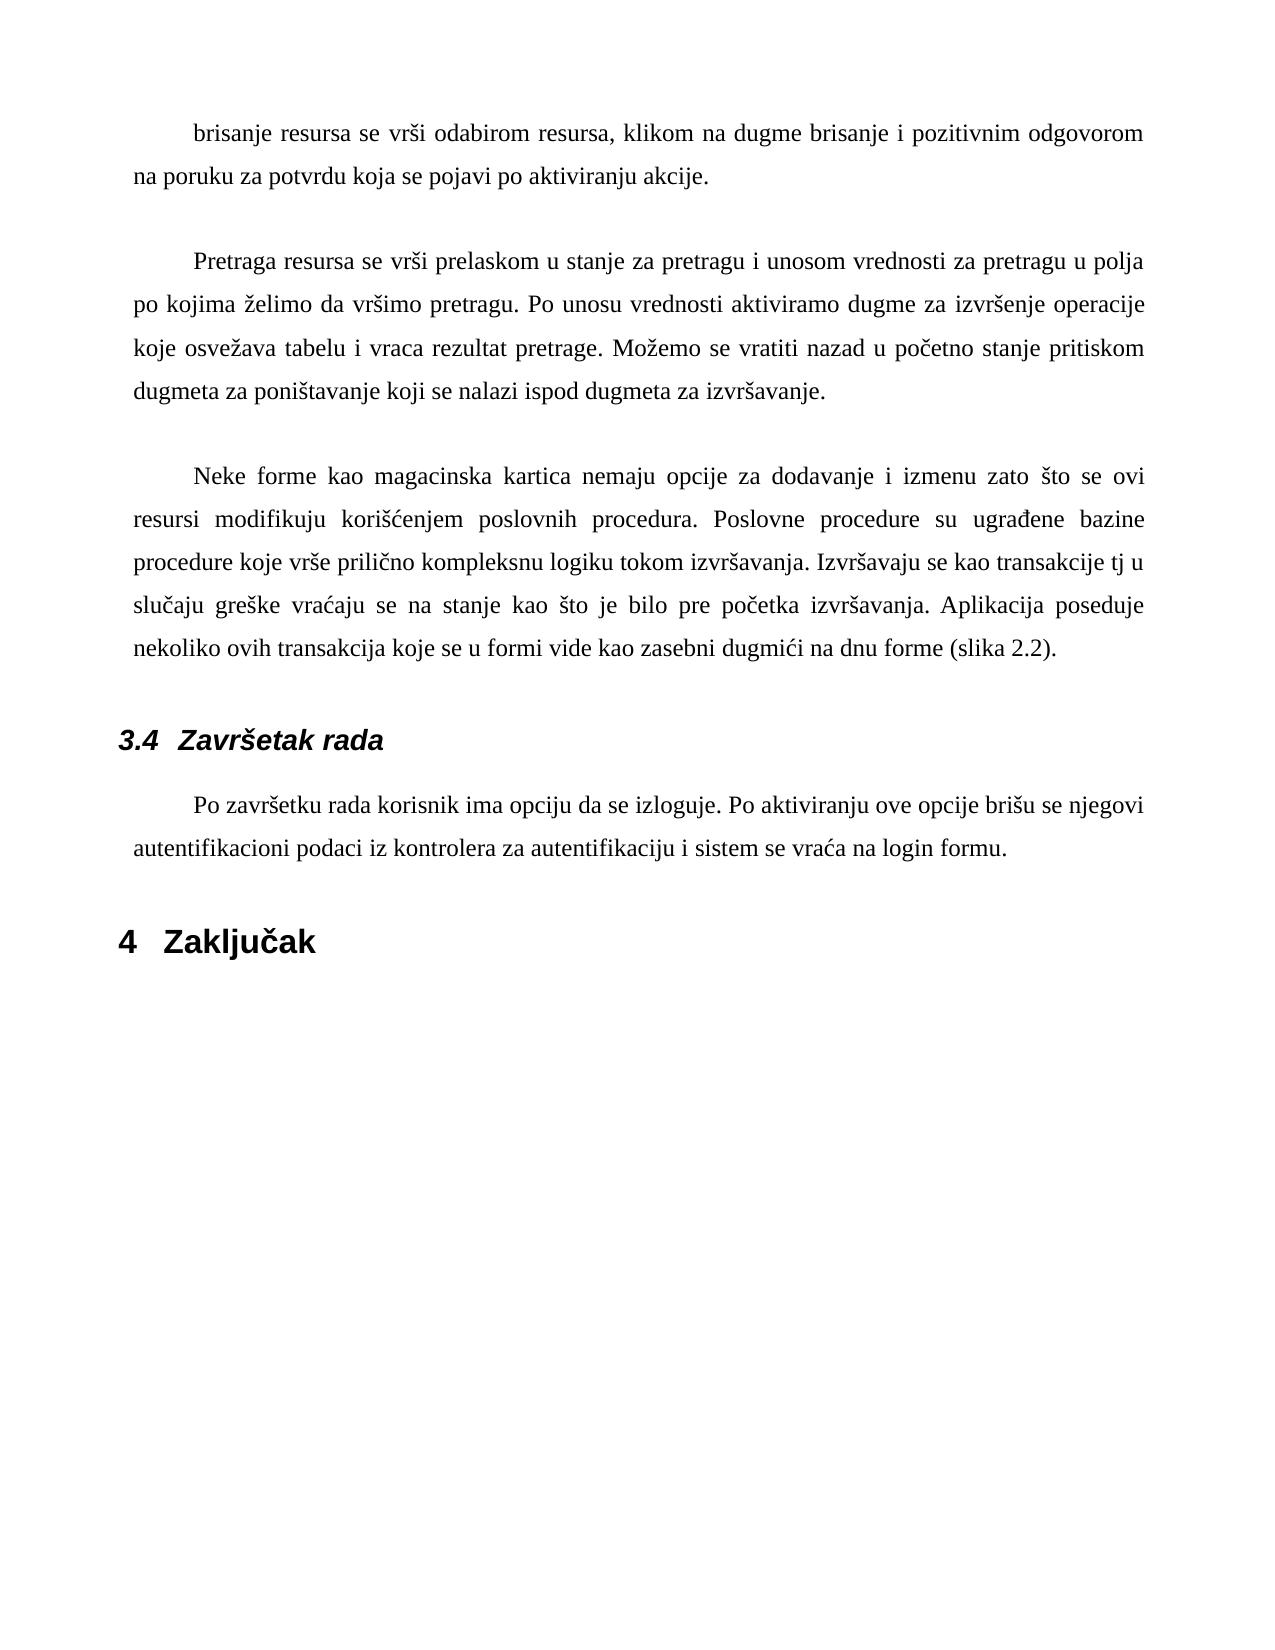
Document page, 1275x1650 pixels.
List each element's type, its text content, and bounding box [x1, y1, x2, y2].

text Neke forme kao magacinska kartica nemaju opcije za dodavanje i izmenu zato što se ovi resursi modifikuju korišćenjem poslovnih procedura. Poslovne procedure su ugrađene bazine procedure koje vrše prilično kompleksnu logiku tokom izvršavanja. Izvršavaju se kao transakcije tj u slučaju greške vraćaju se na stanje kao što je bilo pre početka izvršavanja. Aplikacija poseduje nekoliko ovih transakcija koje se u formi vide kao zasebni dugmići na dnu forme (slika 2.2). [133, 461, 1145, 662]
text brisanje resursa se vrši odabirom resursa, klikom na dugme brisanje i pozitivnim odgovorom na poruku za potvrdu koja se pojavi po aktiviranju akcije. [133, 118, 1145, 190]
subtitle Završetak rada [118, 723, 1157, 756]
text Po završetku rada korisnik ima opciju da se izloguje. Po aktiviranju ove opcije brišu se njegovi autentifikacioni podaci iz kontrolera za autentifikaciju i sistem se vraća na login formu. [133, 790, 1145, 862]
subtitle Zaključak [118, 922, 1157, 961]
text Pretraga resursa se vrši prelaskom u stanje za pretragu i unosom vrednosti za pretragu u polja po kojima želimo da vršimo pretragu. Po unosu vrednosti aktiviramo dugme za izvršenje operacije koje osvežava tabelu i vraca rezultat pretrage. Možemo se vratiti nazad u početno stanje pritiskom dugmeta za poništavanje koji se nalazi ispod dugmeta za izvršavanje. [133, 246, 1145, 404]
